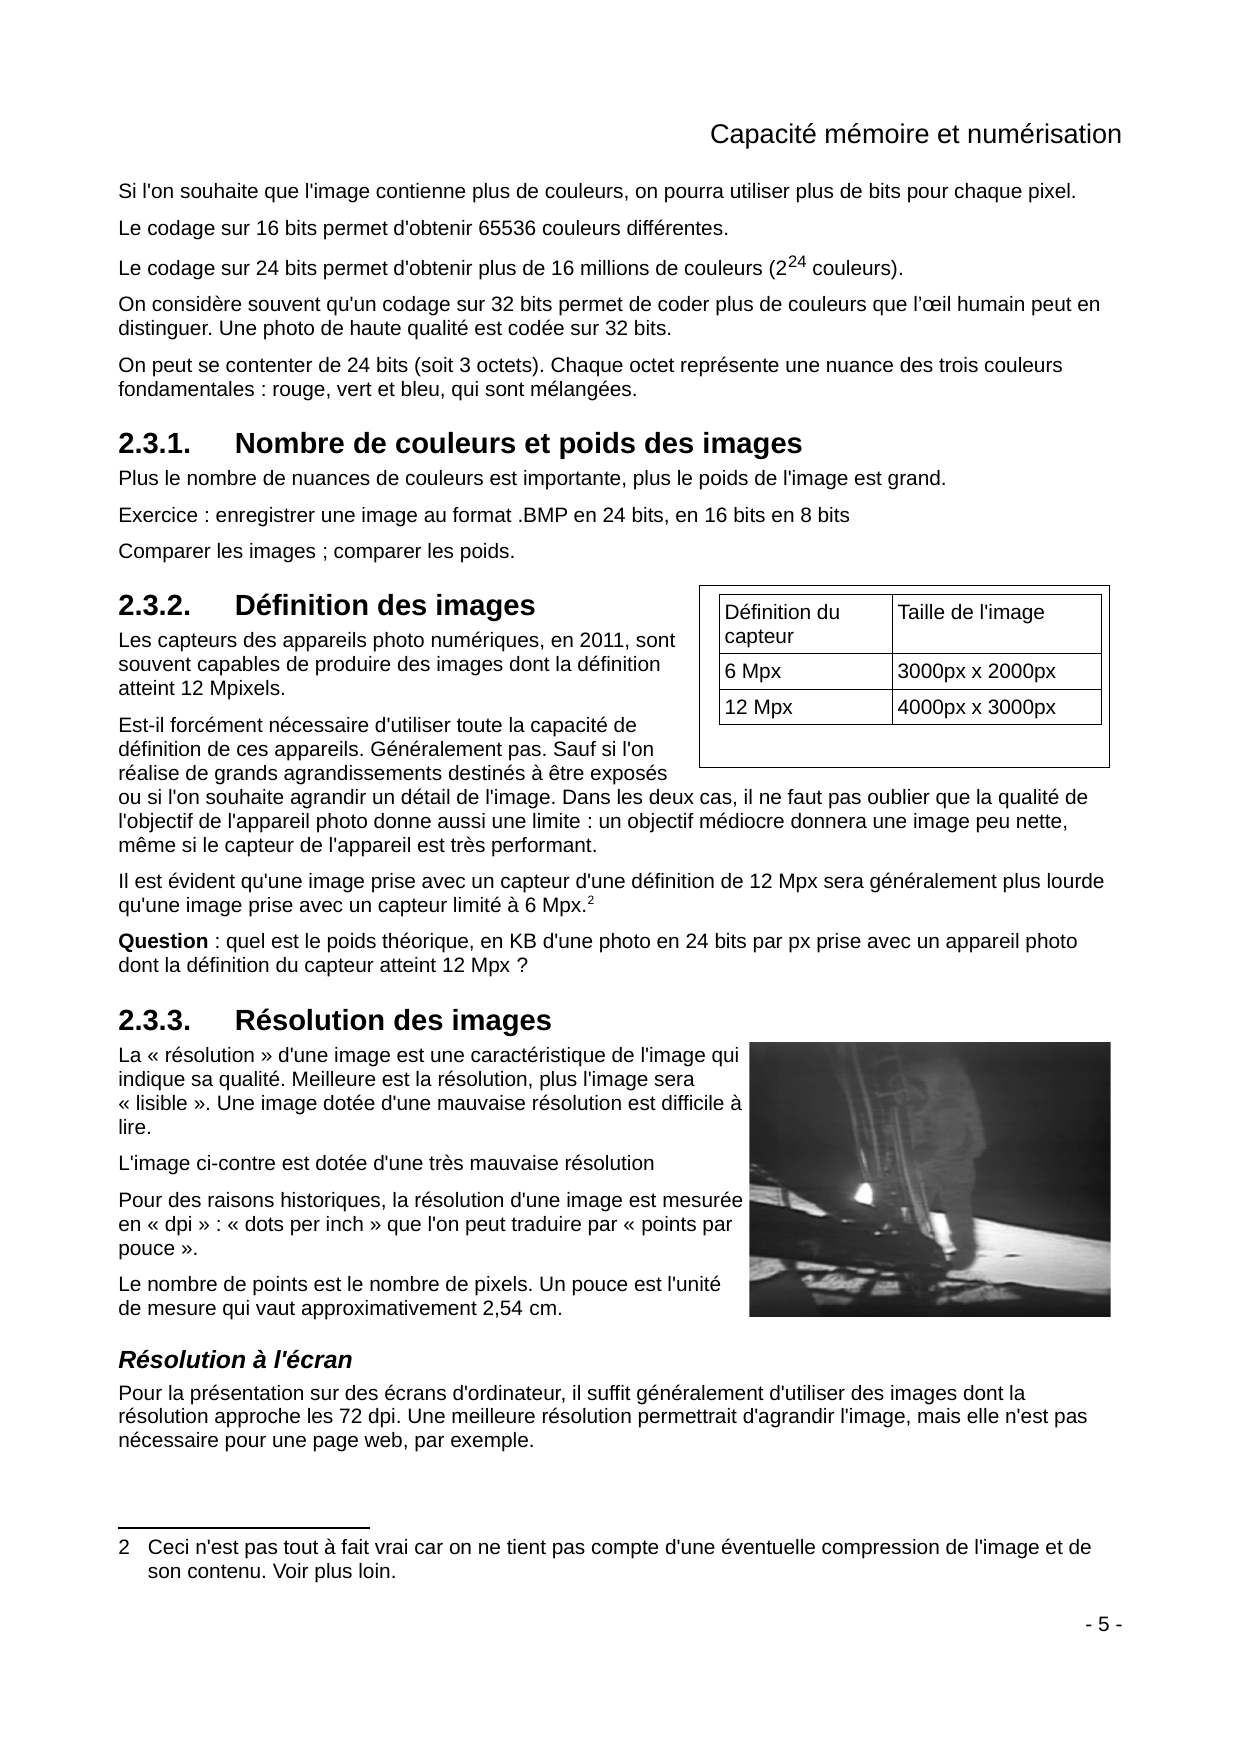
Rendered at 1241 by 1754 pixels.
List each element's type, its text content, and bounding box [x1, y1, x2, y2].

text Plus le nombre de nuances de couleurs est importante, plus le poids de l'image est grand. [118, 466, 1122, 490]
subtitle Résolution des images [118, 1003, 1122, 1036]
table_header Définition du capteur [720, 595, 892, 653]
table_cell 6 Mpx [720, 654, 892, 689]
text On peut se contenter de 24 bits (soit 3 octets). Chaque octet représente une nuance des trois couleurs fondamentales : rouge, vert et bleu, qui sont mélangées. [118, 352, 1122, 400]
text La « résolution » d'une image est une caractéristique de l'image qui indique sa qualité. Meilleure est la résolution, plus l'image sera « lisible ». Une image dotée d'une mauvaise résolution est difficile à lire. [118, 1043, 749, 1139]
text Le codage sur 24 bits permet d'obtenir plus de 16 millions de couleurs (224 couleurs). [118, 252, 1122, 279]
table_header Taille de l'image [893, 595, 1101, 653]
picture [749, 1042, 1111, 1317]
text Question : quel est le poids théorique, en KB d'une photo en 24 bits par px prise avec un appareil photo dont la définition du capteur atteint 12 Mpx ? [118, 929, 1122, 977]
text L'image ci-contre est dotée d'une très mauvaise résolution [118, 1151, 749, 1175]
text Ceci n'est pas tout à fait vrai car on ne tient pas compte d'une éventuelle compression de l'image et de son contenu. Voir plus loin. [118, 1534, 1122, 1582]
subtitle Nombre de couleurs et poids des images [118, 426, 1122, 459]
text Le codage sur 16 bits permet d'obtenir 65536 couleurs différentes. [118, 215, 1122, 239]
text Les capteurs des appareils photo numériques, en 2011, sont souvent capables de produire des images dont la définition atteint 12 Mpixels. [118, 628, 699, 700]
text Pour la présentation sur des écrans d'ordinateur, il suffit généralement d'utiliser des images dont la résolution approche les 72 dpi. Une meilleure résolution permettrait d'agrandir l'image, mais elle n'est pas nécessaire pour une page web, par exemple. [118, 1380, 1122, 1452]
text On considère souvent qu'un codage sur 32 bits permet de coder plus de couleurs que l’œil humain peut en distinguer. Une photo de haute qualité est codée sur 32 bits. [118, 292, 1122, 340]
text Si l'on souhaite que l'image contienne plus de couleurs, on pourra utiliser plus de bits pour chaque pixel. [118, 179, 1122, 203]
table_cell 3000px x 2000px [893, 654, 1101, 689]
table_cell 12 Mpx [720, 690, 892, 724]
text Il est évident qu'une image prise avec un capteur d'une définition de 12 Mpx sera généralement plus lourde qu'une image prise avec un capteur limité à 6 Mpx. [118, 869, 1122, 917]
subtitle Résolution à l'écran [118, 1345, 1122, 1374]
table_cell 4000px x 3000px [893, 690, 1101, 724]
subtitle [700, 586, 1109, 767]
text Le nombre de points est le nombre de pixels. Un pouce est l'unité de mesure qui vaut approximativement 2,54 cm. [118, 1272, 1122, 1320]
text Comparer les images ; comparer les poids. [118, 539, 1122, 563]
text Est-il forcément nécessaire d'utiliser toute la capacité de définition de ces appareils. Généralement pas. Sauf si l'on réalise de grands agrandissements destinés à être exposés ou si l'on souhaite agrandir un détail de l'image. Dans les deux cas, il ne faut pas oublier que la qualité de l'objectif de l'appareil photo donne aussi une limite : un objectif médiocre donnera une image peu nette, même si le capteur de l'appareil est très performant. [118, 713, 1122, 856]
subtitle Définition des images [118, 588, 699, 622]
text Pour des raisons historiques, la résolution d'une image est mesurée en « dpi » : « dots per inch » que l'on peut traduire par « points par pouce ». [118, 1188, 749, 1259]
text Exercice : enregistrer une image au format .BMP en 24 bits, en 16 bits en 8 bits [118, 502, 1122, 526]
